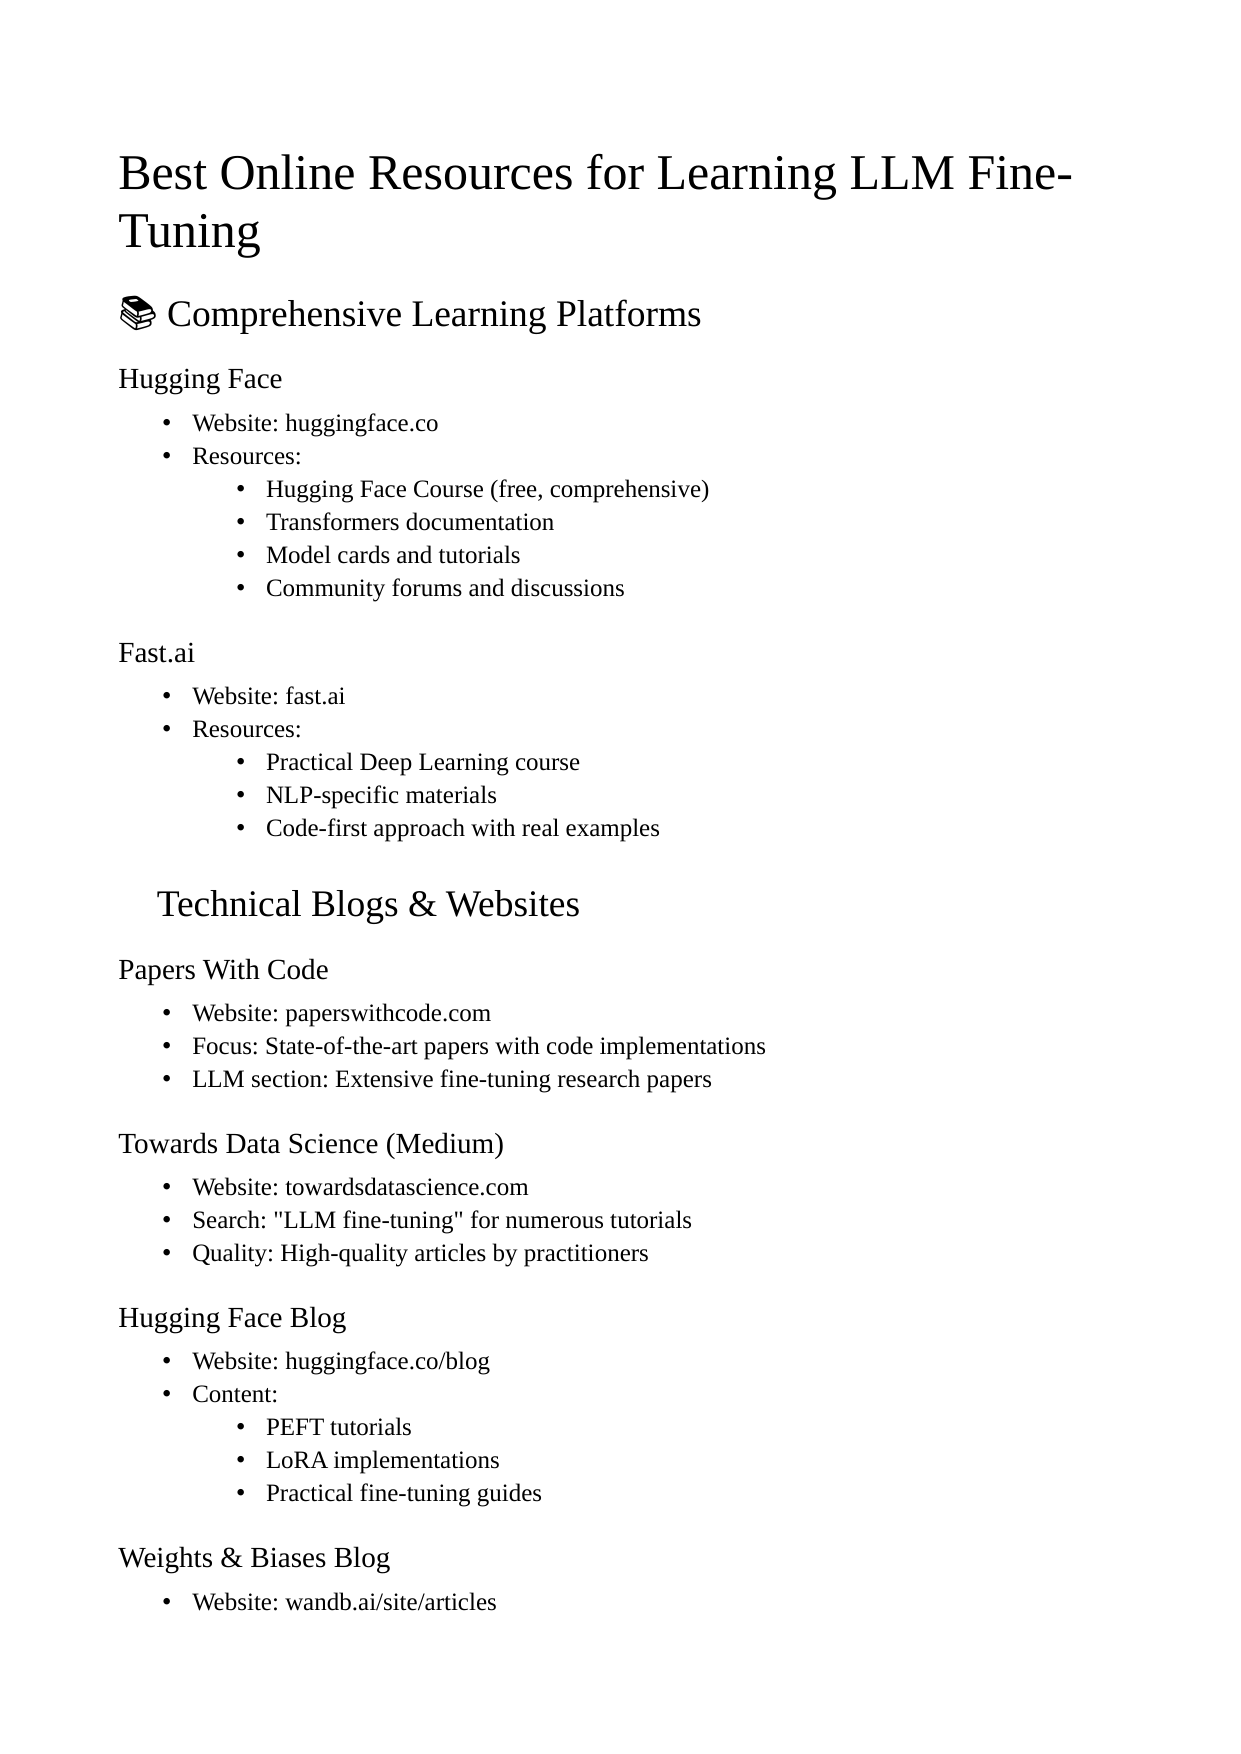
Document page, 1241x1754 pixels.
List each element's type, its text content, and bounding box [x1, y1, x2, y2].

subtitle Towards Data Science (Medium) [118, 1126, 1122, 1159]
list Practical Deep Learning course [236, 747, 1122, 776]
list LoRA implementations [236, 1445, 1122, 1474]
list Content: [162, 1379, 1122, 1408]
list Focus: State-of-the-art papers with code implementations [162, 1031, 1122, 1059]
list Resources: [162, 441, 1122, 469]
list Community forums and discussions [236, 573, 1122, 602]
list Transformers documentation [236, 507, 1122, 536]
subtitle 📚 Comprehensive Learning Platforms [118, 291, 1122, 334]
list Hugging Face Course (free, comprehensive) [236, 474, 1122, 502]
list Search: "LLM fine-tuning" for numerous tutorials [162, 1205, 1122, 1234]
list Website: huggingface.co [162, 408, 1122, 436]
list PEFT tutorials [236, 1412, 1122, 1441]
list Website: fast.ai [162, 681, 1122, 710]
subtitle Weights & Biases Blog [118, 1541, 1122, 1574]
list Code-first approach with real examples [236, 813, 1122, 842]
list Model cards and tutorials [236, 540, 1122, 568]
list Quality: High-quality articles by practitioners [162, 1238, 1122, 1267]
list Website: paperswithcode.com [162, 998, 1122, 1027]
list Website: huggingface.co/blog [162, 1346, 1122, 1375]
list Website: towardsdatascience.com [162, 1172, 1122, 1201]
list Website: wandb.ai/site/articles [162, 1587, 1122, 1615]
subtitle Hugging Face [118, 362, 1122, 395]
subtitle Hugging Face Blog [118, 1300, 1122, 1334]
list LLM section: Extensive fine-tuning research papers [162, 1064, 1122, 1093]
list Resources: [162, 714, 1122, 743]
subtitle Best Online Resources for Learning LLM Fine-Tuning [118, 143, 1122, 258]
subtitle 📖 Technical Blogs & Websites [118, 882, 1122, 925]
list NLP-specific materials [236, 780, 1122, 809]
list Practical fine-tuning guides [236, 1478, 1122, 1507]
subtitle Fast.ai [118, 635, 1122, 668]
subtitle Papers With Code [118, 952, 1122, 985]
